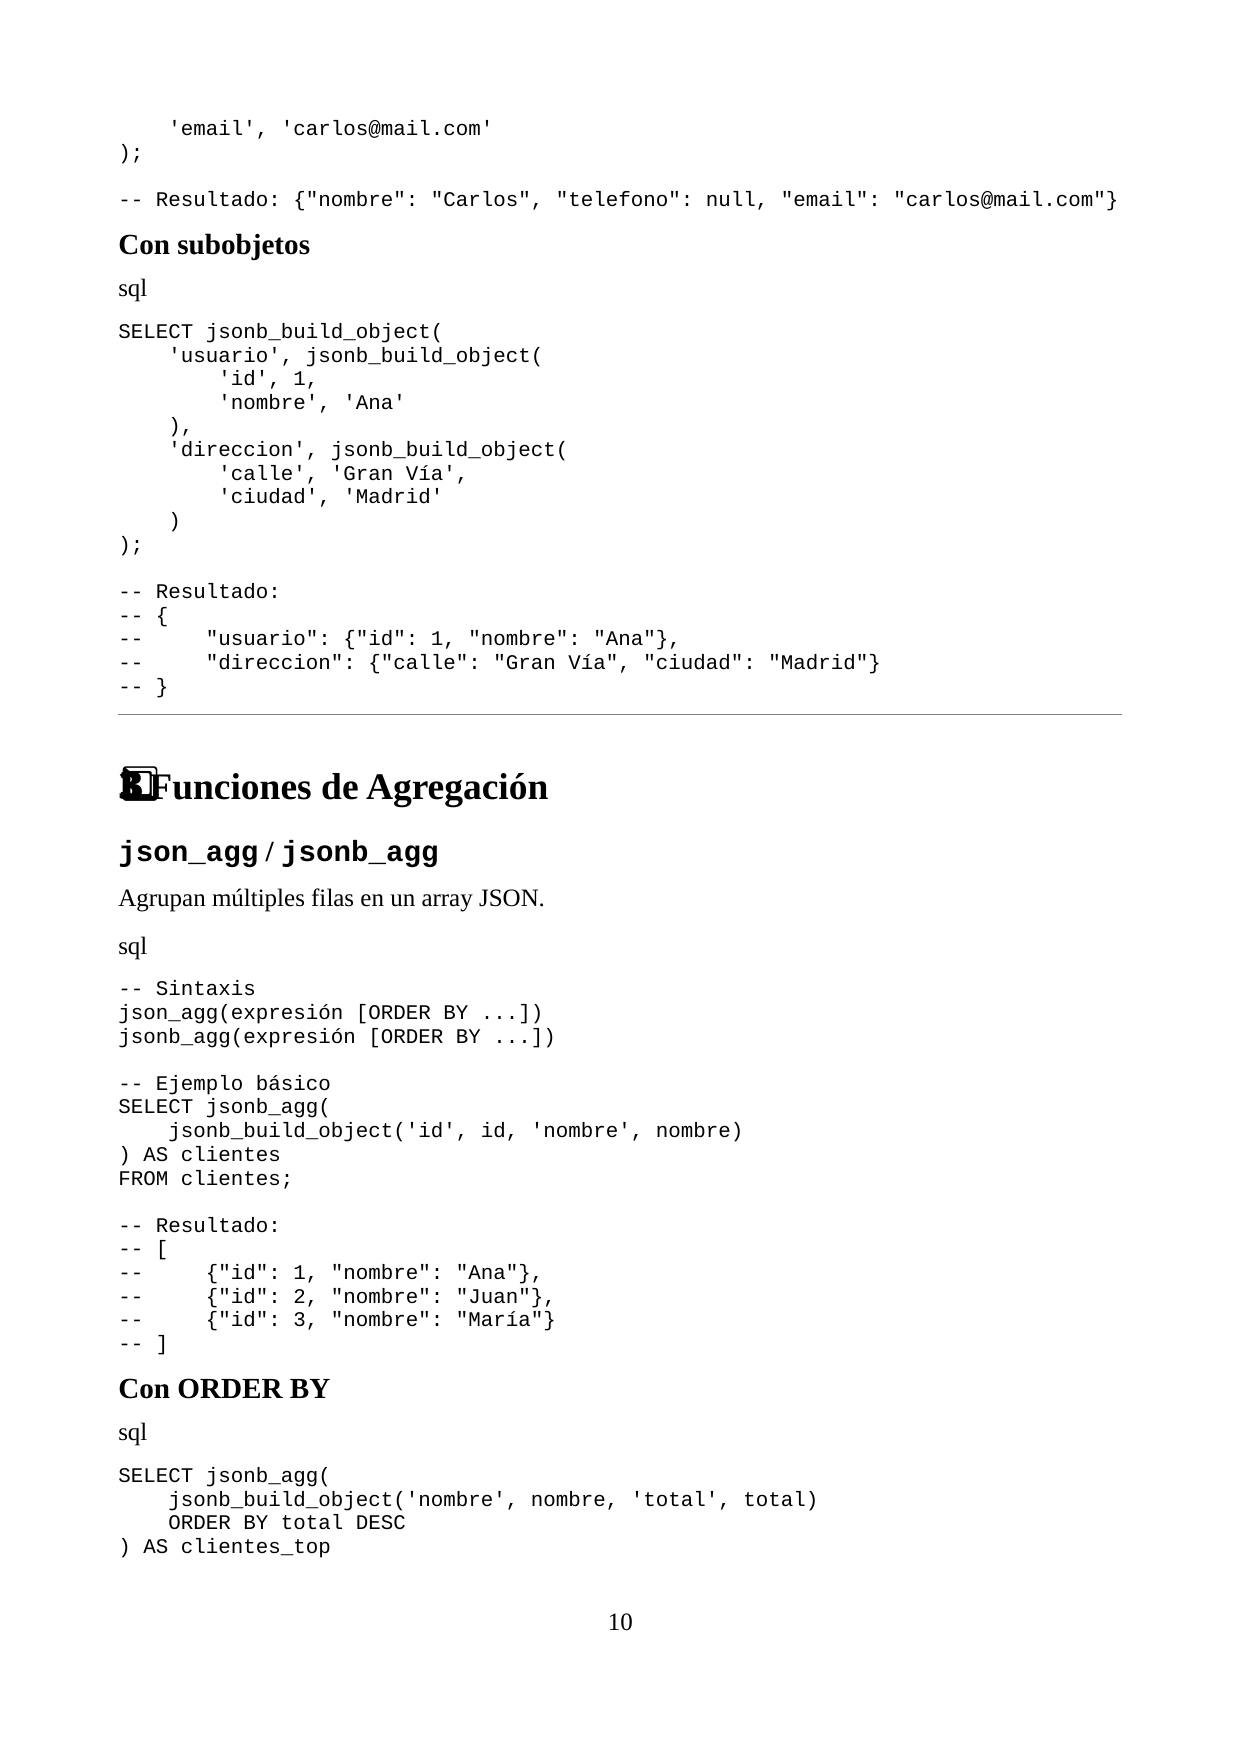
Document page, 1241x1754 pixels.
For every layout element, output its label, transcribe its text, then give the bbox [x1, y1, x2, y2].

text jsonb_build_object('id', id, 'nombre', nombre) [118, 1120, 1122, 1144]
text -- Sintaxis [118, 978, 1122, 1002]
text -- Ejemplo básico [118, 1073, 1122, 1097]
text 'direccion', jsonb_build_object( [118, 439, 1122, 463]
text 'ciudad', 'Madrid' [118, 486, 1122, 510]
text jsonb_agg(expresión [ORDER BY ...]) [118, 1026, 1122, 1049]
text SELECT jsonb_agg( [118, 1097, 1122, 1120]
text json_agg(expresión [ORDER BY ...]) [118, 1002, 1122, 1026]
text jsonb_build_object('nombre', nombre, 'total', total) [118, 1488, 1122, 1512]
text -- [ [118, 1238, 1122, 1262]
text 'email', 'carlos@mail.com' [118, 118, 1122, 142]
text 'calle', 'Gran Vía', [118, 463, 1122, 486]
text ); [118, 142, 1122, 165]
text -- ] [118, 1333, 1122, 1357]
text ), [118, 416, 1122, 439]
text -- {"id": 1, "nombre": "Ana"}, [118, 1262, 1122, 1286]
text -- {"id": 3, "nombre": "María"} [118, 1309, 1122, 1333]
text ) [118, 510, 1122, 534]
text -- {"id": 2, "nombre": "Juan"}, [118, 1286, 1122, 1309]
subtitle 3️⃣ Funciones de Agregación [118, 764, 1122, 807]
text -- { [118, 605, 1122, 628]
subtitle json_agg / jsonb_agg [118, 834, 1122, 871]
text SELECT jsonb_build_object( [118, 321, 1122, 344]
text ORDER BY total DESC [118, 1512, 1122, 1536]
text sql [118, 931, 1122, 959]
text -- Resultado: {"nombre": "Carlos", "telefono": null, "email": "carlos@mail.com"} [118, 189, 1122, 213]
subtitle Con ORDER BY [118, 1371, 1122, 1405]
text sql [118, 273, 1122, 302]
text ) AS clientes_top [118, 1536, 1122, 1559]
text 'usuario', jsonb_build_object( [118, 344, 1122, 368]
subtitle Con subobjetos [118, 227, 1122, 261]
text ); [118, 534, 1122, 557]
text FROM clientes; [118, 1167, 1122, 1191]
text -- Resultado: [118, 1215, 1122, 1238]
text ) AS clientes [118, 1144, 1122, 1167]
text -- "direccion": {"calle": "Gran Vía", "ciudad": "Madrid"} [118, 652, 1122, 676]
text -- "usuario": {"id": 1, "nombre": "Ana"}, [118, 628, 1122, 652]
text sql [118, 1417, 1122, 1446]
text 'nombre', 'Ana' [118, 392, 1122, 416]
text -- Resultado: [118, 581, 1122, 605]
text 'id', 1, [118, 368, 1122, 392]
text Agrupan múltiples filas en un array JSON. [118, 883, 1122, 912]
text -- } [118, 676, 1122, 699]
text SELECT jsonb_agg( [118, 1465, 1122, 1488]
